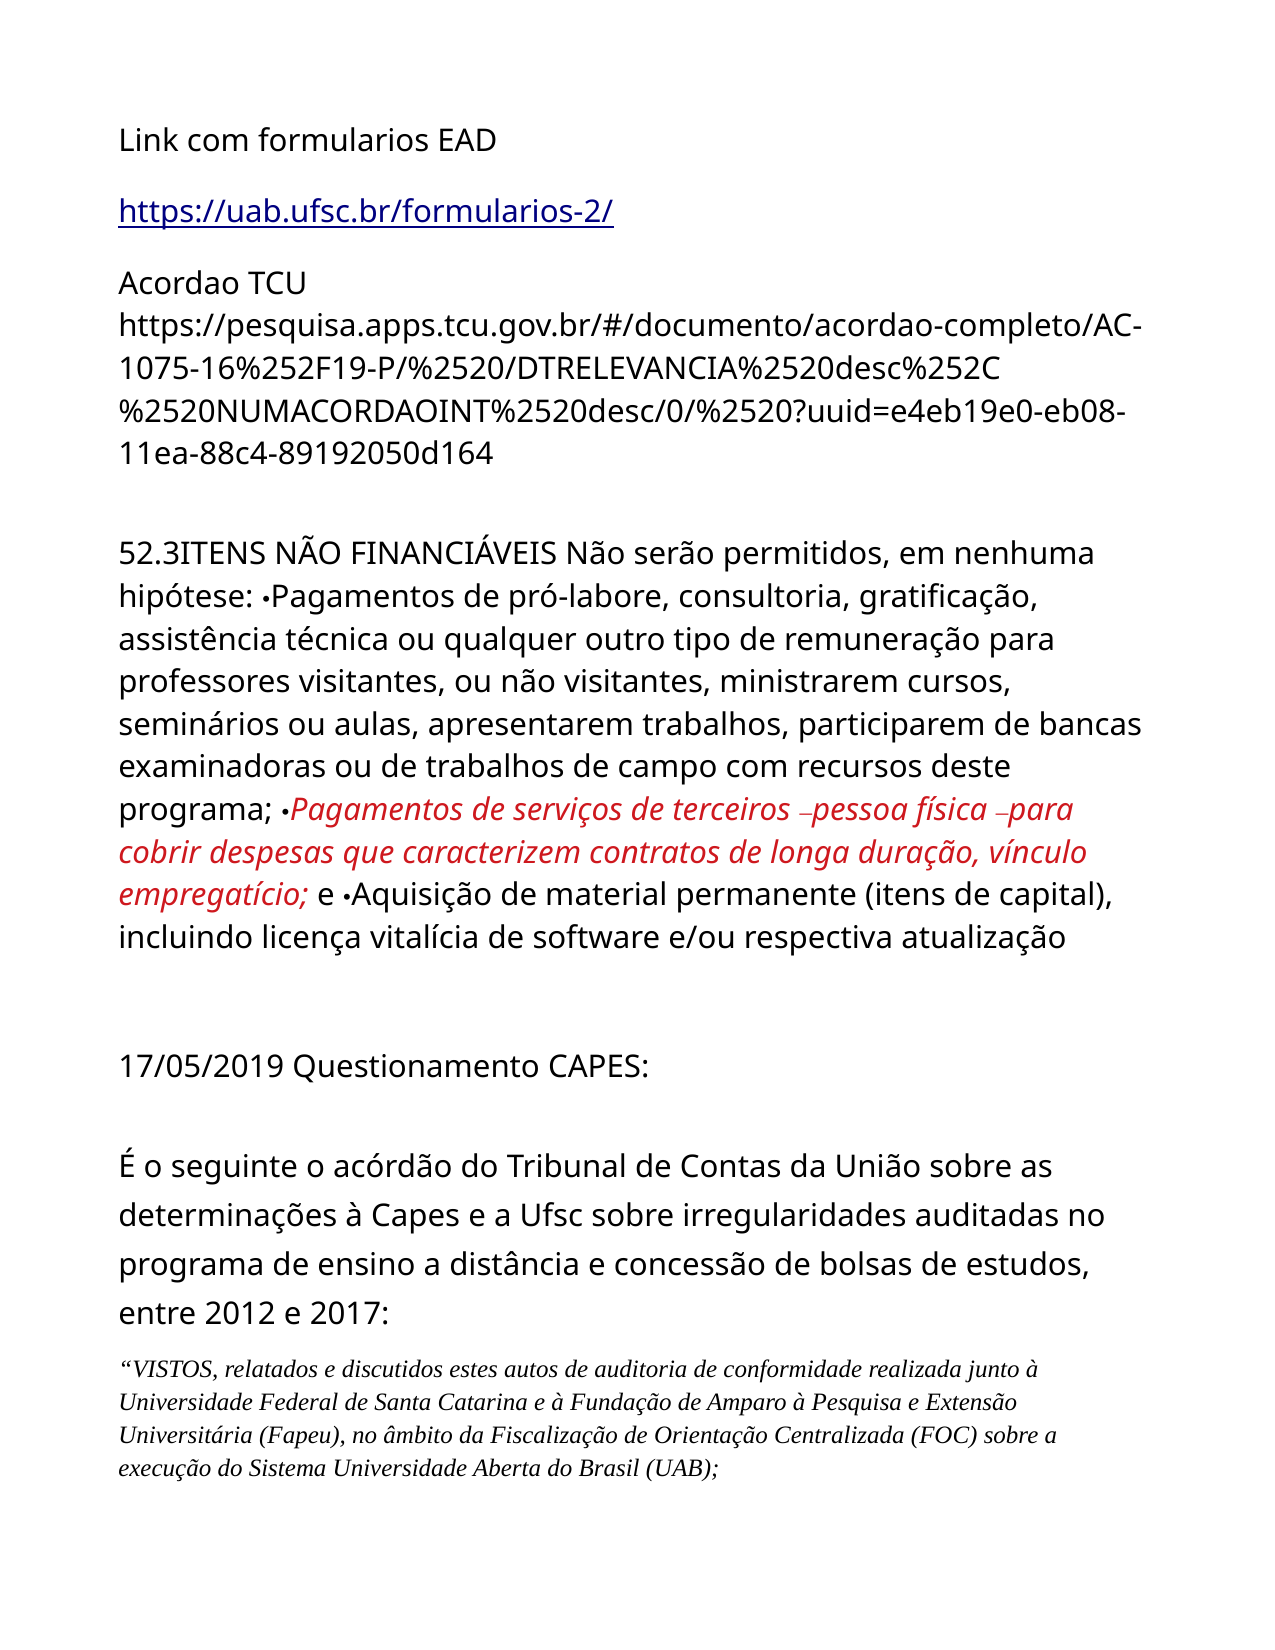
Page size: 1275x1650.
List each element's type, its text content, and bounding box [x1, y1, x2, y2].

text 17/05/2019 Questionamento CAPES: [118, 1044, 1157, 1086]
text É o seguinte o acórdão do Tribunal de Contas da União sobre as determinações à Capes e a Ufsc sobre irregularidades auditadas no programa de ensino a distância e concessão de bolsas de estudos, entre 2012 e 2017: [118, 1144, 1157, 1333]
text https://uab.ufsc.br/formularios-2/ [118, 189, 1157, 232]
text Acordao TCU [118, 261, 1157, 303]
text 52.3ITENS NÃO FINANCIÁVEIS Não serão permitidos, em nenhuma hipótese: •Pagamentos de pró-labore, consultoria, gratificação, assistência técnica ou qualquer outro tipo de remuneração para professores visitantes, ou não visitantes, ministrarem cursos, seminários ou aulas, apresentarem trabalhos, participarem de bancas examinadoras ou de trabalhos de campo com recursos deste programa; •Pagamentos de serviços de terceiros –pessoa física –para cobrir despesas que caracterizem contratos de longa duração, vínculo empregatício; e •Aquisição de material permanente (itens de capital), incluindo licença vitalícia de software e/ou respectiva atualização [118, 531, 1157, 957]
text Link com formularios EAD [118, 118, 1157, 161]
text https://pesquisa.apps.tcu.gov.br/#/documento/acordao-completo/AC-1075-16%252F19-P/%2520/DTRELEVANCIA%2520desc%252C%2520NUMACORDAOINT%2520desc/0/%2520?uuid=e4eb19e0-eb08-11ea-88c4-89192050d164 [118, 303, 1157, 474]
text “VISTOS, relatados e discutidos estes autos de auditoria de conformidade realizada junto à Universidade Federal de Santa Catarina e à Fundação de Amparo à Pesquisa e Extensão Universitária (Fapeu), no âmbito da Fiscalização de Orientação Centralizada (FOC) sobre a execução do Sistema Universidade Aberta do Brasil (UAB); [118, 1354, 1157, 1482]
